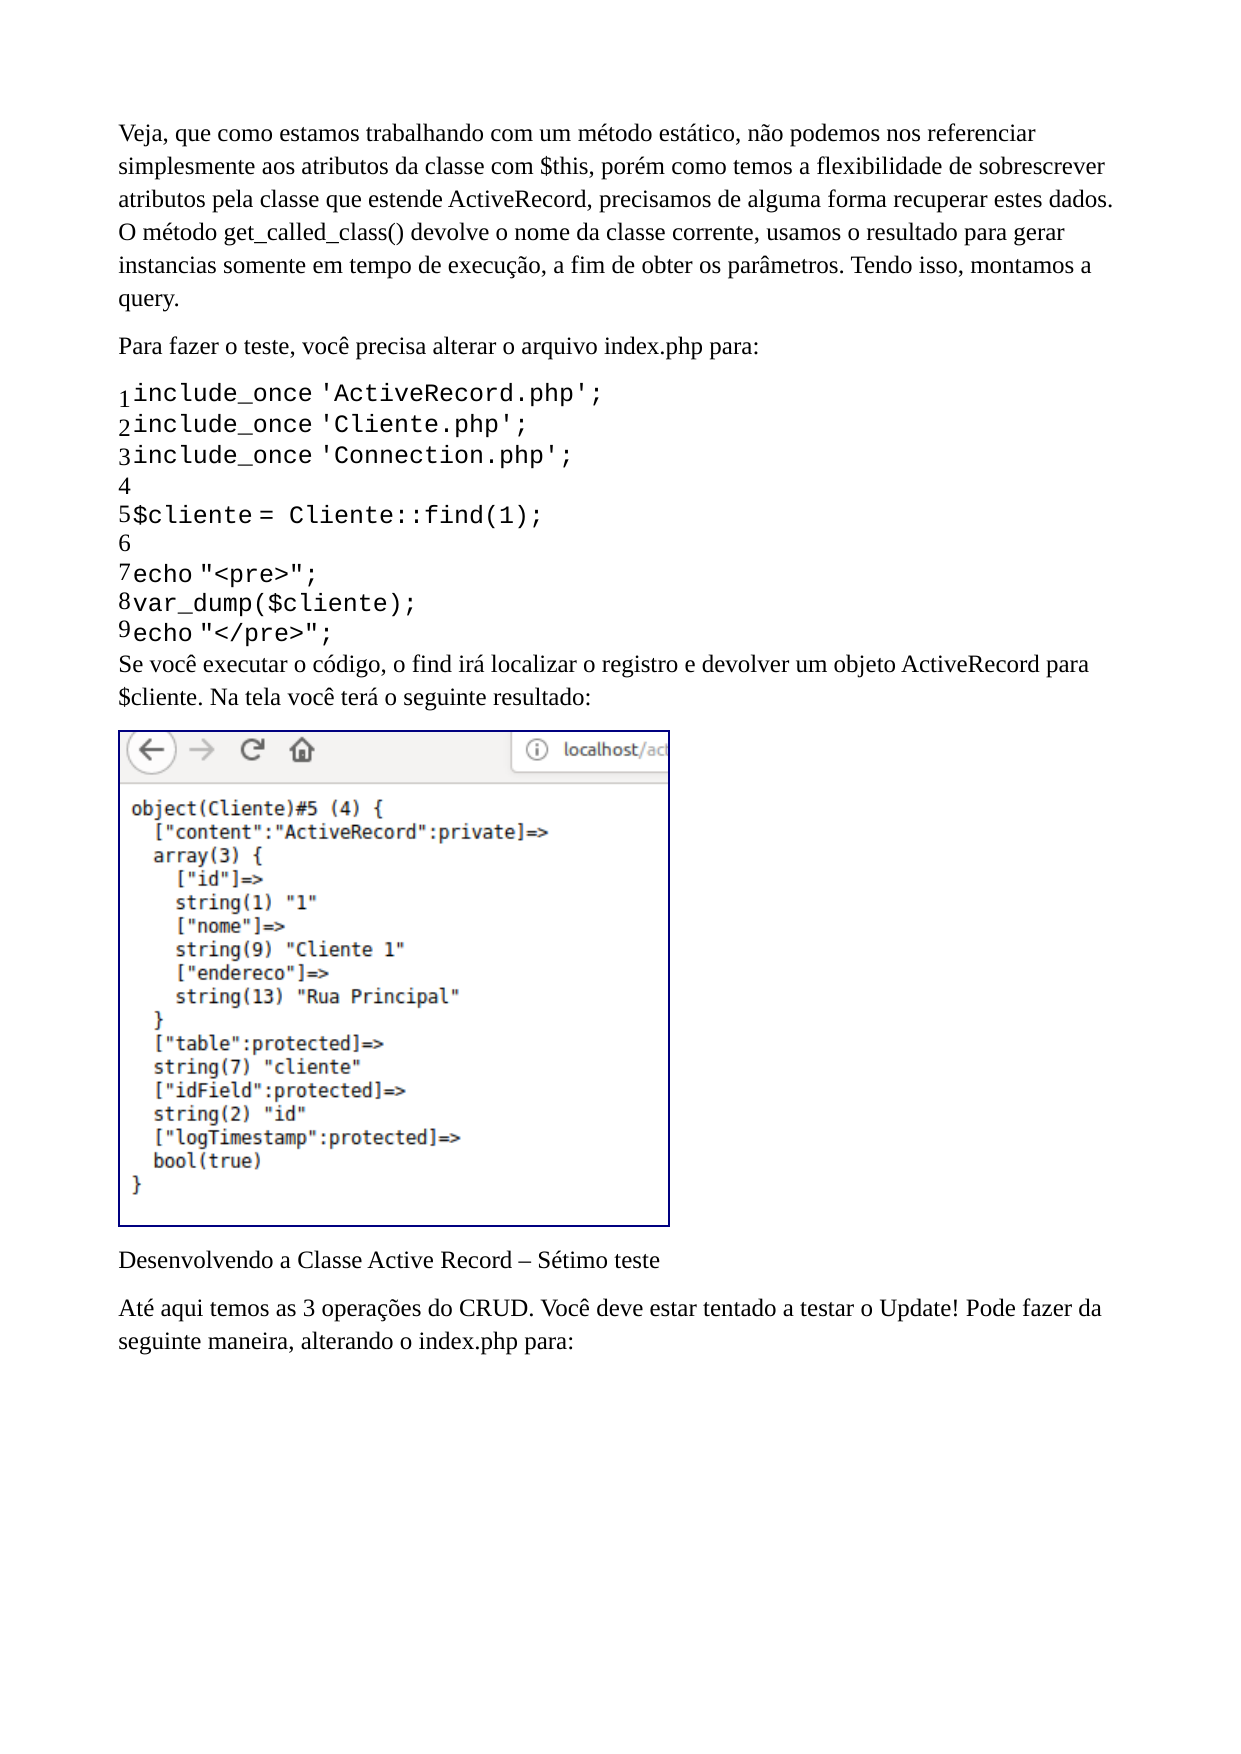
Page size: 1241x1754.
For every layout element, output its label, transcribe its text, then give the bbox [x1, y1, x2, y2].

table_header 1 2 3 4 5 6 7 8 9 [118, 379, 133, 649]
text Desenvolvendo a Classe Active Record – Sétimo teste [118, 1246, 1122, 1274]
text Veja, que como estamos trabalhando com um método estático, não podemos nos referenciar simplesmente aos atributos da classe com $this, porém como temos a flexibilidade de sobrescrever atributos pela classe que estende ActiveRecord, precisamos de alguma forma recuperar estes dados. O método get_called_class() devolve o nome da classe corrente, usamos o resultado para gerar instancias somente em tempo de execução, a fim de obter os parâmetros. Tendo isso, montamos a query. [118, 118, 1122, 312]
text Se você executar o código, o find irá localizar o registro e devolver um objeto ActiveRecord para $cliente. Na tela você terá o seguinte resultado: [118, 649, 1122, 711]
picture [120, 732, 668, 1225]
table_header include_once 'ActiveRecord.php'; include_once 'Cliente.php'; include_once 'Connection.php'; $cliente = Cliente::find(1); echo "<pre>"; var_dump($cliente); echo "</pre>"; [133, 379, 609, 649]
text Para fazer o teste, você precisa alterar o arquivo index.php para: [118, 331, 1122, 359]
text Até aqui temos as 3 operações do CRUD. Você deve estar tentado a testar o Update! Pode fazer da seguinte maneira, alterando o index.php para: [118, 1293, 1122, 1355]
